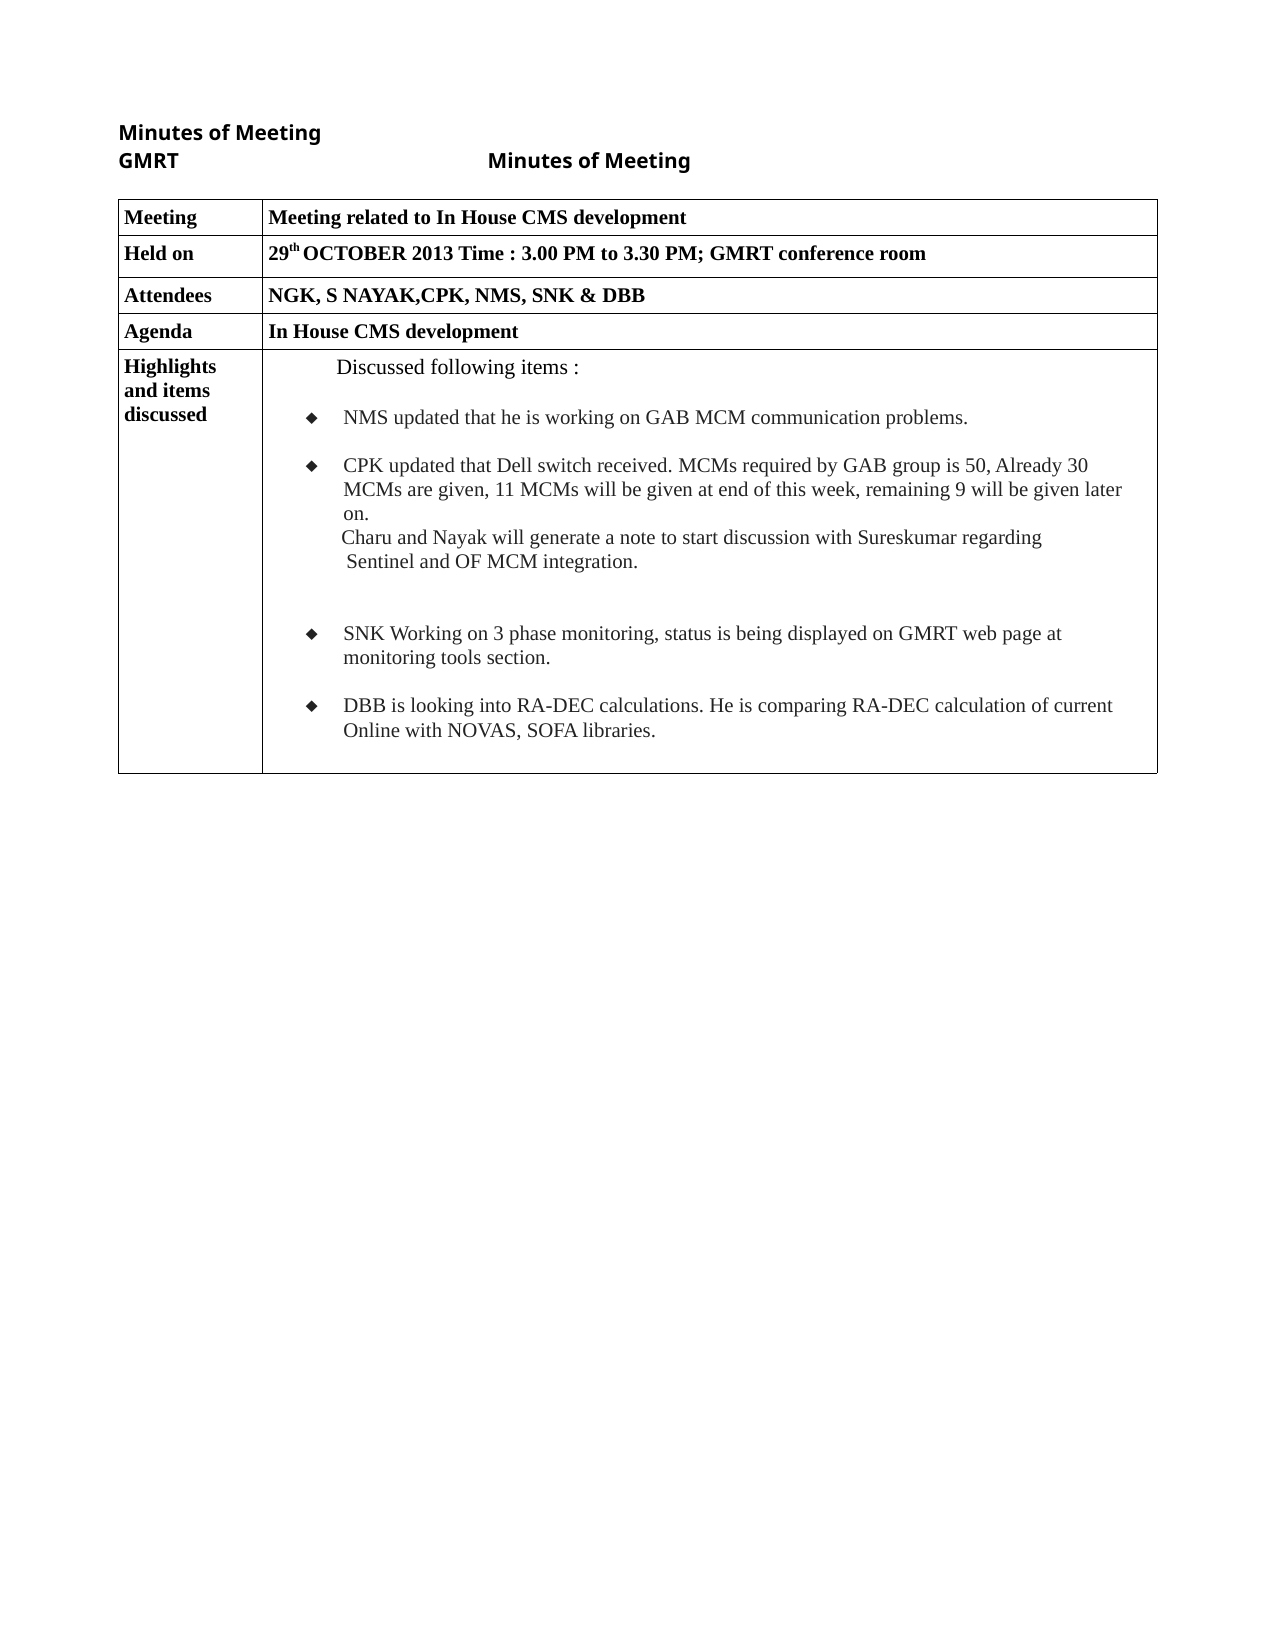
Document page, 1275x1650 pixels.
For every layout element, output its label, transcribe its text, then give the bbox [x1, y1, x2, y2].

table_header Meeting [119, 200, 262, 235]
text GMRT Minutes of Meeting [118, 147, 1157, 175]
table_header Meeting related to In House CMS development [263, 200, 1157, 235]
table_cell Held on [119, 236, 262, 277]
table_cell Highlights and items discussed [119, 350, 262, 772]
table_cell Discussed following items : NMS updated that he is working on GAB MCM communication problems. CPK updated that Dell switch received. MCMs required by GAB group is 50, Already 30 MCMs are given, 11 MCMs will be given at end of this week, remaining 9 will be given later on. Charu and Nayak will generate a note to start discussion with Sureskumar regarding Sentinel and OF MCM integration. SNK Working on 3 phase monitoring, status is being displayed on GMRT web page at monitoring tools section. DBB is looking into RA-DEC calculations. He is comparing RA-DEC calculation of current Online with NOVAS, SOFA libraries. [263, 350, 1157, 772]
table_cell Attendees [119, 278, 262, 313]
table_cell NGK, S NAYAK,CPK, NMS, SNK & DBB [263, 278, 1157, 313]
table_cell 29th OCTOBER 2013 Time : 3.00 PM to 3.30 PM; GMRT conference room [263, 236, 1157, 277]
table_cell Agenda [119, 314, 262, 348]
table_cell In House CMS development [263, 314, 1157, 348]
text Minutes of Meeting [118, 118, 1157, 147]
